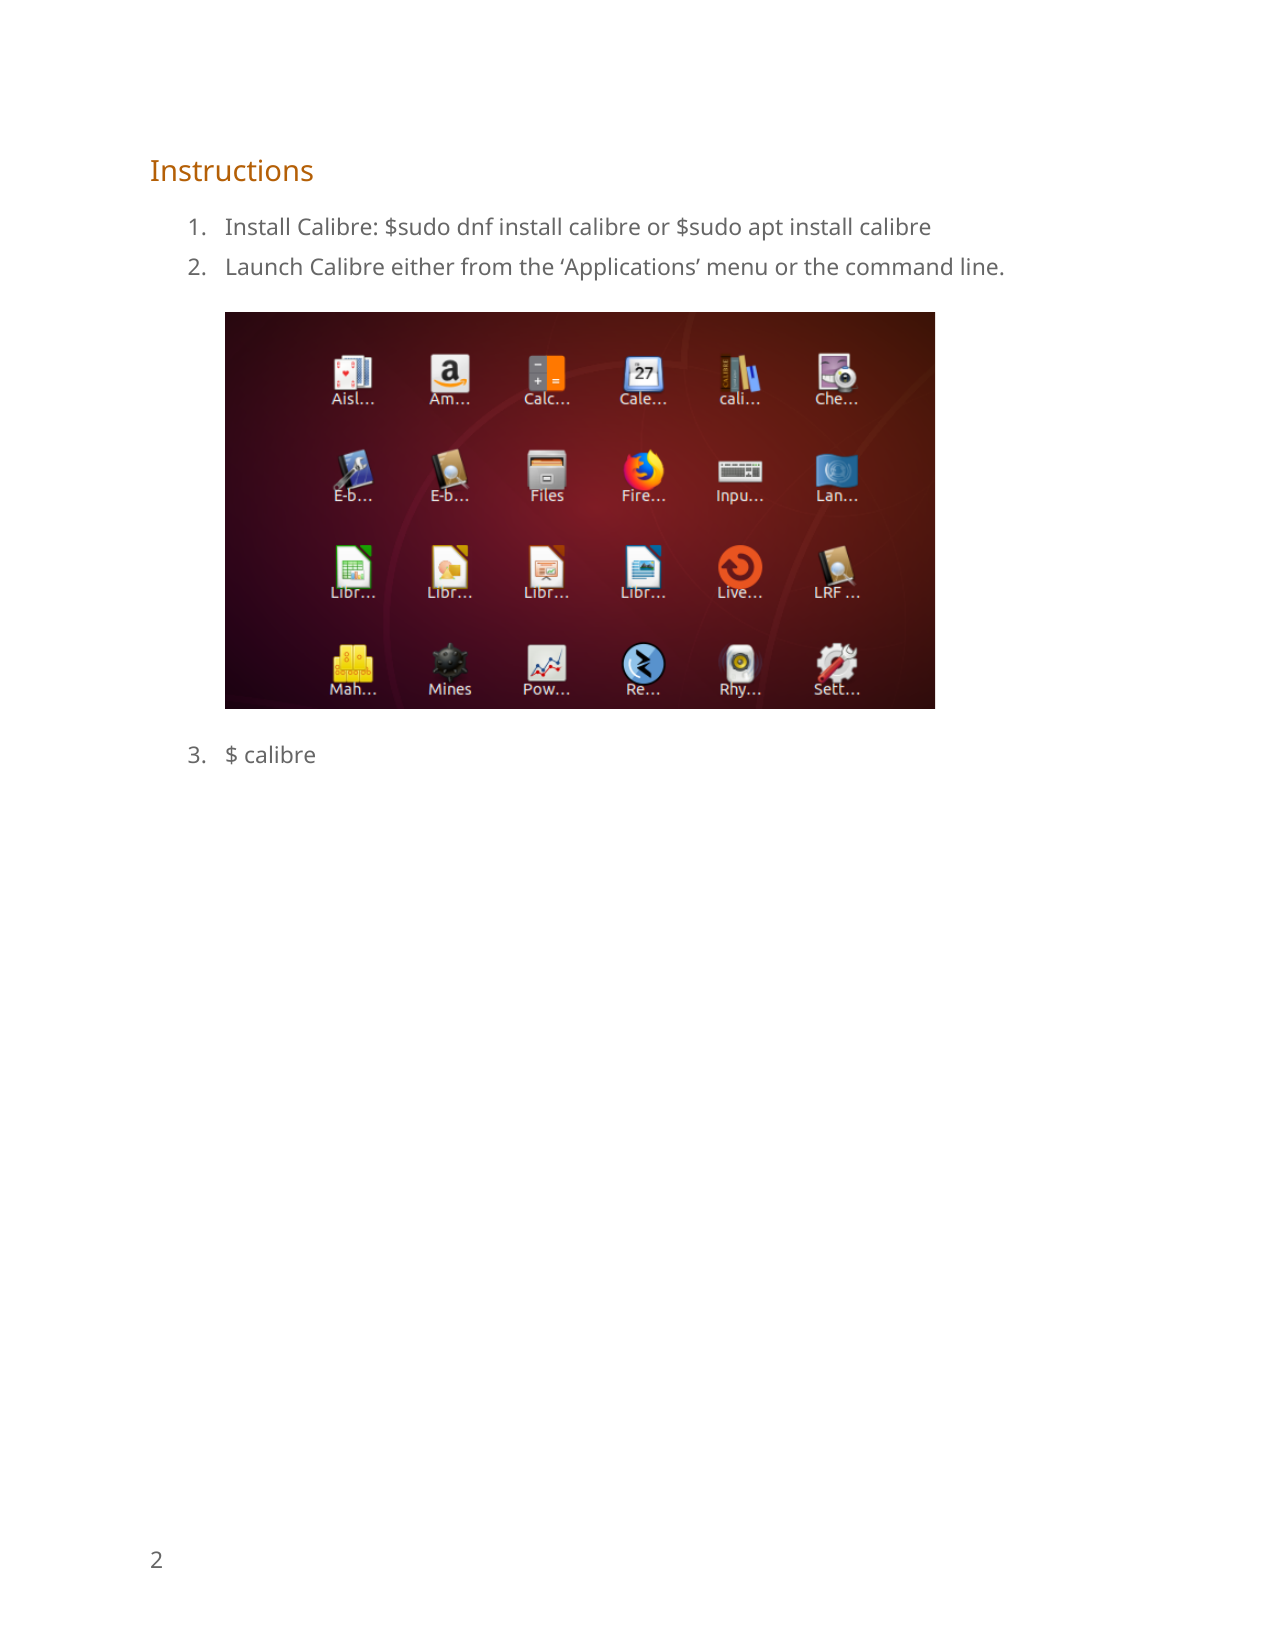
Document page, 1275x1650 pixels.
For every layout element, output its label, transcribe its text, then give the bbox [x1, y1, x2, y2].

list Install Calibre: $sudo dnf install calibre or $sudo apt install calibre [187, 211, 1125, 242]
list Launch Calibre either from the ‘Applications’ menu or the command line. [187, 251, 1125, 282]
list $ calibre [187, 739, 1125, 770]
picture [225, 312, 936, 709]
subtitle Instructions [150, 150, 1125, 190]
